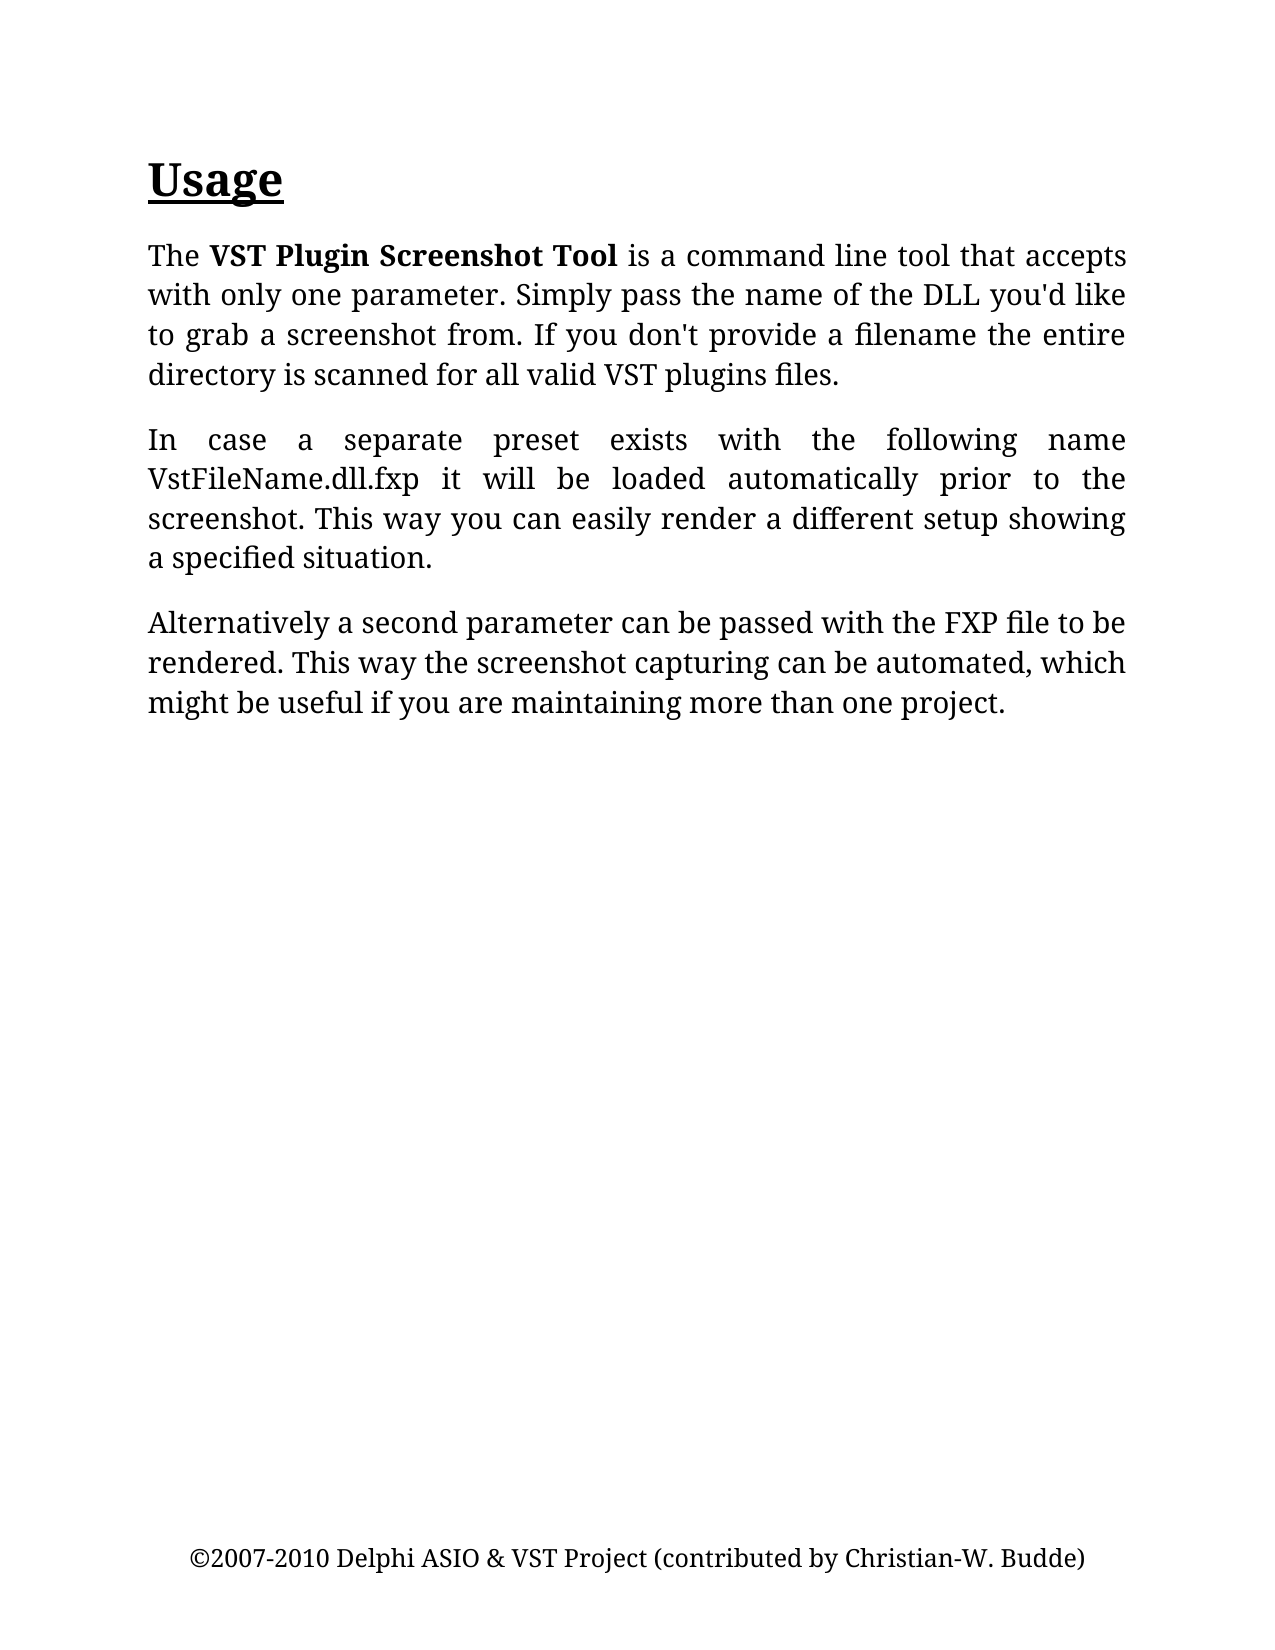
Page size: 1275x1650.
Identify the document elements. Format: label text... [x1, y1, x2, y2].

text Alternatively a second parameter can be passed with the FXP file to be rendered. This way the screenshot capturing can be automated, which might be useful if you are maintaining more than one project. [148, 602, 1127, 722]
text The VST Plugin Screenshot Tool is a command line tool that accepts with only one parameter. Simply pass the name of the DLL you'd like to grab a screenshot from. If you don't provide a filename the entire directory is scanned for all valid VST plugins files. [148, 235, 1127, 394]
subtitle Usage [148, 148, 1127, 210]
text In case a separate preset exists with the following name VstFileName.dll.fxp it will be loaded automatically prior to the screenshot. This way you can easily render a different setup showing a specified situation. [148, 419, 1127, 577]
